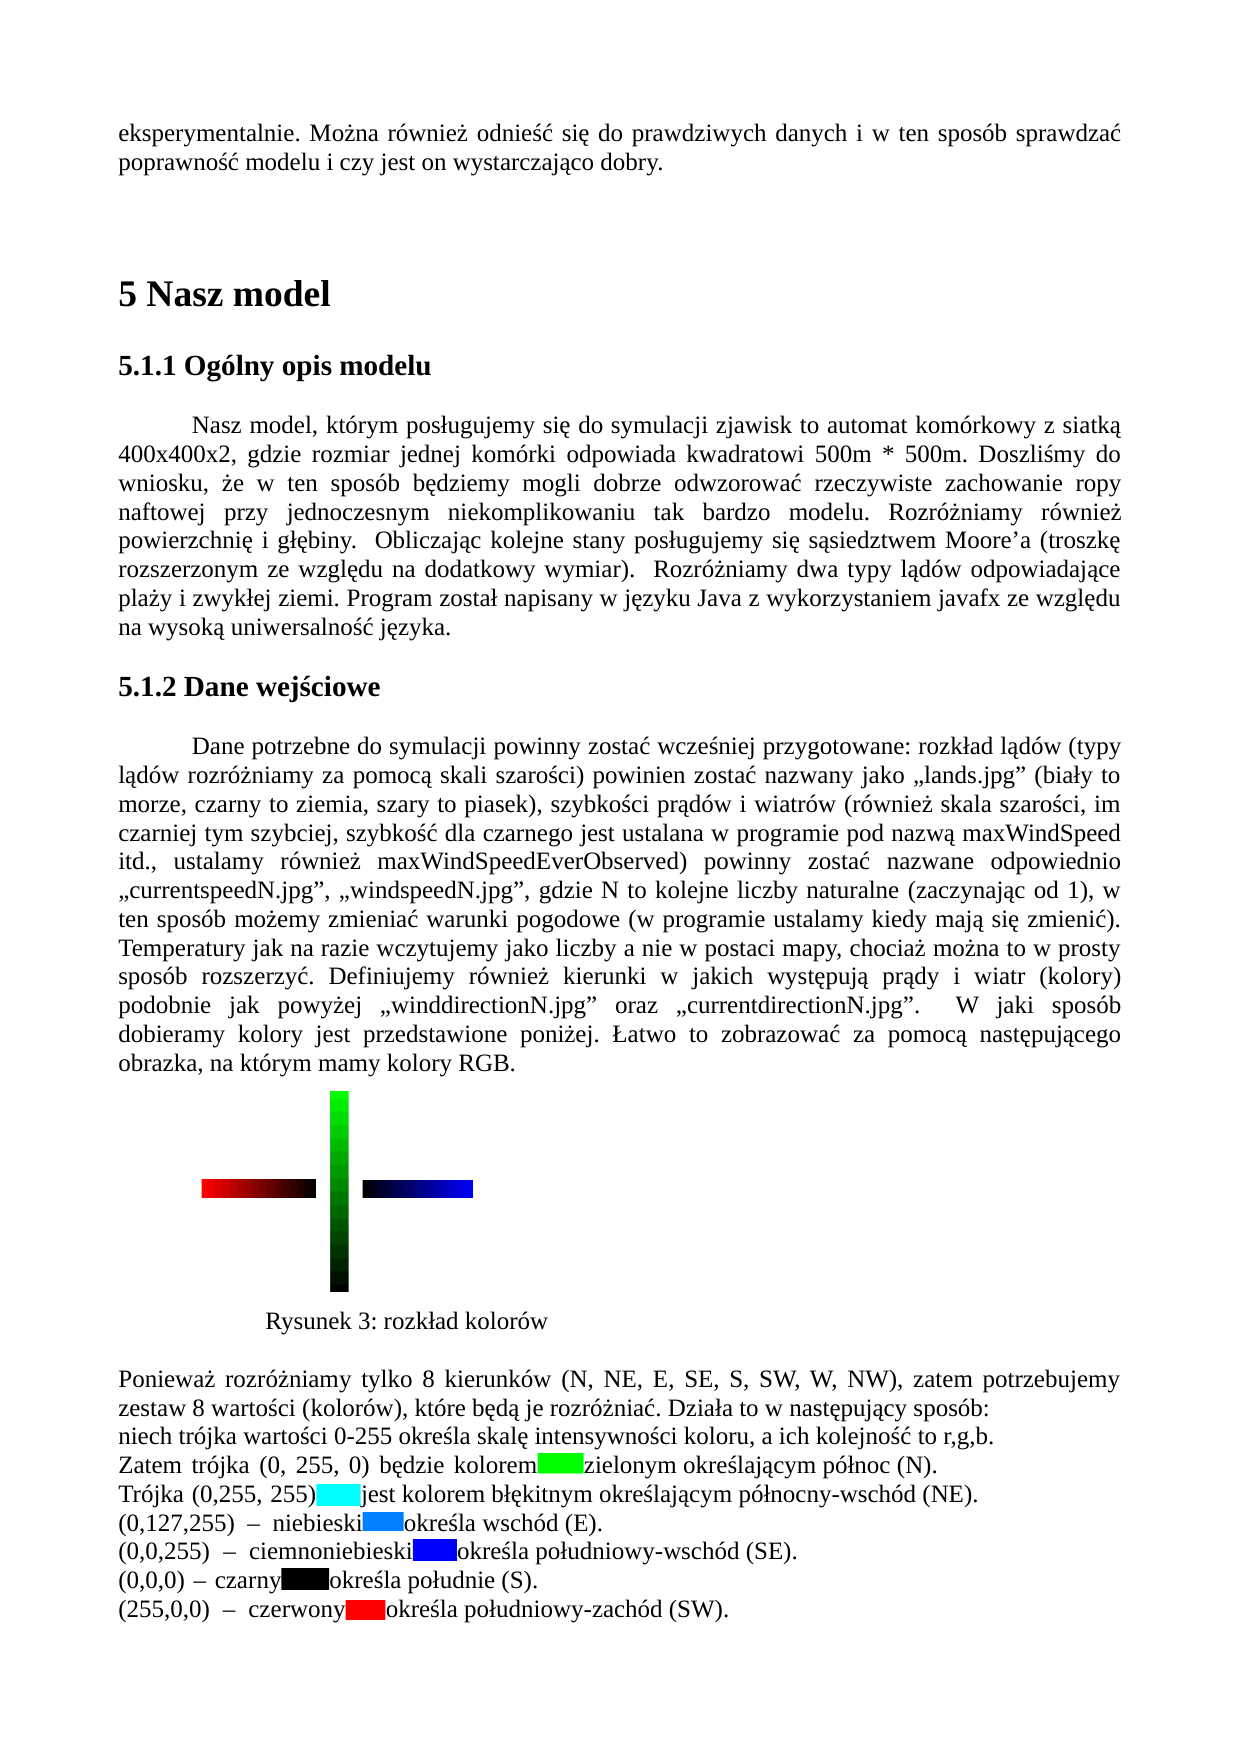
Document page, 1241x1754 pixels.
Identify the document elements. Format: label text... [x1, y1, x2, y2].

picture [345, 1600, 386, 1620]
picture [316, 1484, 361, 1506]
text (0,0,0) – czarny określa południe (S). [118, 1565, 1122, 1594]
text eksperymentalnie. Można również odnieść się do prawdziwych danych i w ten sposób sprawdzać poprawność modelu i czy jest on wystarczająco dobry. [118, 118, 1122, 176]
text Dane potrzebne do symulacji powinny zostać wcześniej przygotowane: rozkład lądów (typy lądów rozróżniamy za pomocą skali szarości) powinien zostać nazwany jako „lands.jpg” (biały to morze, czarny to ziemia, szary to piasek), szybkości prądów i wiatrów (również skala szarości, im czarniej tym szybciej, szybkość dla czarnego jest ustalana w programie pod nazwą maxWindSpeed itd., ustalamy również maxWindSpeedEverObserved) powinny zostać nazwane odpowiednio „currentspeedN.jpg”, „windspeedN.jpg”, gdzie N to kolejne liczby naturalne (zaczynając od 1), w ten sposób możemy zmieniać warunki pogodowe (w programie ustalamy kiedy mają się zmienić). Temperatury jak na razie wczytujemy jako liczby a nie w postaci mapy, chociaż można to w prosty sposób rozszerzyć. Definiujemy również kierunki w jakich występują prądy i wiatr (kolory) podobnie jak powyżej „winddirectionN.jpg” oraz „currentdirectionN.jpg”. W jaki sposób dobieramy kolory jest przedstawione poniżej. Łatwo to zobrazować za pomocą następującego obrazka, na którym mamy kolory RGB. [118, 731, 1122, 1076]
text Rysunek 3: rozkład kolorów [118, 1306, 1122, 1335]
text 5.1.2 Dane wejściowe [118, 669, 1122, 703]
text (255,0,0) – czerwony określa południowy-zachód (SW). [118, 1594, 1122, 1623]
picture [281, 1568, 330, 1590]
picture [201, 1178, 317, 1198]
text Nasz model, którym posługujemy się do symulacji zjawisk to automat komórkowy z siatką 400x400x2, gdzie rozmiar jednej komórki odpowiada kwadratowi 500m * 500m. Doszliśmy do wniosku, że w ten sposób będziemy mogli dobrze odwzorować rzeczywiste zachowanie ropy naftowej przy jednoczesnym niekomplikowaniu tak bardzo modelu. Rozróżniamy również powierzchnię i głębiny. Obliczając kolejne stany posługujemy się sąsiedztwem Moore’a (troszkę rozszerzonym ze względu na dodatkowy wymiar). Rozróżniamy dwa typy lądów odpowiadające plaży i zwykłej ziemi. Program został napisany w języku Java z wykorzystaniem javafx ze względu na wysoką uniwersalność języka. [118, 410, 1122, 640]
text (0,0,255) – ciemnoniebieski określa południowy-wschód (SE). [118, 1536, 1122, 1565]
picture [362, 1512, 404, 1531]
text niech trójka wartości 0-255 określa skalę intensywności koloru, a ich kolejność to r,g,b. [118, 1421, 1122, 1450]
text Ponieważ rozróżniamy tylko 8 kierunków (N, NE, E, SE, S, SW, W, NW), zatem potrzebujemy zestaw 8 wartości (kolorów), które będą je rozróżniać. Działa to w następujący sposób: [118, 1364, 1122, 1421]
text (0,127,255) – niebieski określa wschód (E). [118, 1508, 1122, 1536]
text 5.1.1 Ogólny opis modelu [118, 348, 1122, 382]
picture [537, 1453, 584, 1474]
picture [330, 1091, 349, 1292]
text 5 Nasz model [118, 271, 1122, 314]
picture [362, 1180, 473, 1198]
text Trójka (0,255, 255) jest kolorem błękitnym określającym północny-wschód (NE). [118, 1479, 1122, 1508]
picture [412, 1539, 457, 1561]
text Zatem trójka (0, 255, 0) będzie kolorem zielonym określającym północ (N). [118, 1450, 1122, 1479]
